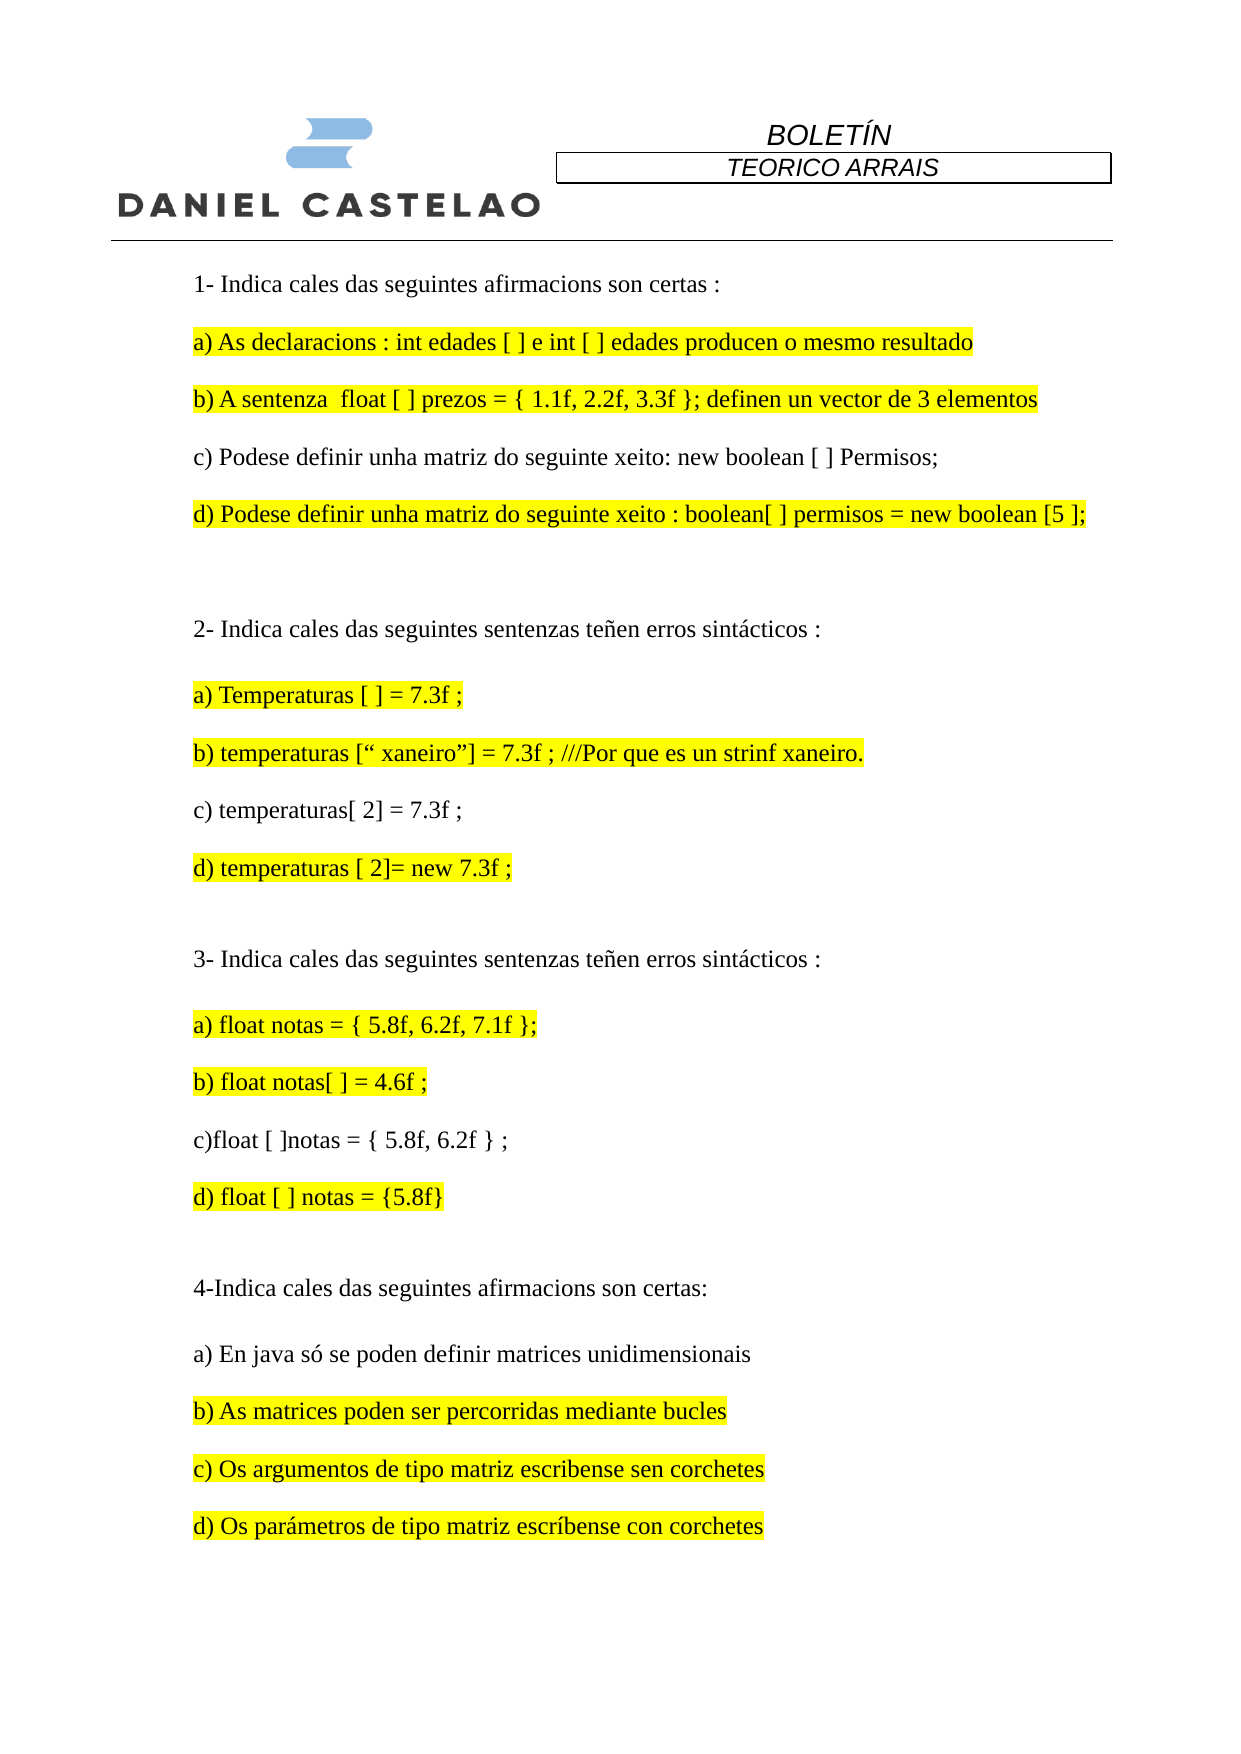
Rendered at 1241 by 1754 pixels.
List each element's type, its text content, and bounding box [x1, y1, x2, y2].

list d) Os parámetros de tipo matriz escríbense con corchetes [156, 1511, 1122, 1540]
list c) Os argumentos de tipo matriz escribense sen corchetes [156, 1454, 1122, 1482]
list d) Podese definir unha matriz do seguinte xeito : boolean[ ] permisos = new boolean [5 ]; [156, 499, 1122, 528]
list c) Podese definir unha matriz do seguinte xeito: new boolean [ ] Permisos; [156, 442, 1122, 471]
list 1- Indica cales das seguintes afirmacions son certas : [156, 269, 1122, 298]
list c) temperaturas[ 2] = 7.3f ; [156, 796, 1122, 824]
list a) float notas = { 5.8f, 6.2f, 7.1f }; [156, 1010, 1122, 1038]
list a) As declaracions : int edades [ ] e int [ ] edades producen o mesmo resultado [156, 327, 1122, 356]
list c)float [ ]notas = { 5.8f, 6.2f } ; [156, 1125, 1122, 1153]
list b) As matrices poden ser percorridas mediante bucles [156, 1396, 1122, 1425]
list a) Temperaturas [ ] = 7.3f ; [156, 681, 1122, 709]
picture [118, 118, 540, 217]
list a) En java só se poden definir matrices unidimensionais [156, 1339, 1122, 1367]
list b) temperaturas [“ xaneiro”] = 7.3f ; ///Por que es un strinf xaneiro. [156, 738, 1122, 767]
list 4-Indica cales das seguintes afirmacions son certas: [156, 1273, 1122, 1301]
list b) float notas[ ] = 4.6f ; [156, 1067, 1122, 1096]
list d) float [ ] notas = {5.8f} [156, 1182, 1122, 1211]
list d) temperaturas [ 2]= new 7.3f ; [156, 853, 1122, 882]
list b) A sentenza float [ ] prezos = { 1.1f, 2.2f, 3.3f }; definen un vector de 3 elementos [156, 384, 1122, 413]
table_header [111, 118, 555, 240]
list 3- Indica cales das seguintes sentenzas teñen erros sintácticos : [156, 944, 1122, 972]
list 2- Indica cales das seguintes sentenzas teñen erros sintácticos : [156, 614, 1122, 643]
table_header BOLETÍN TEORICO ARRAIS [555, 118, 1113, 240]
